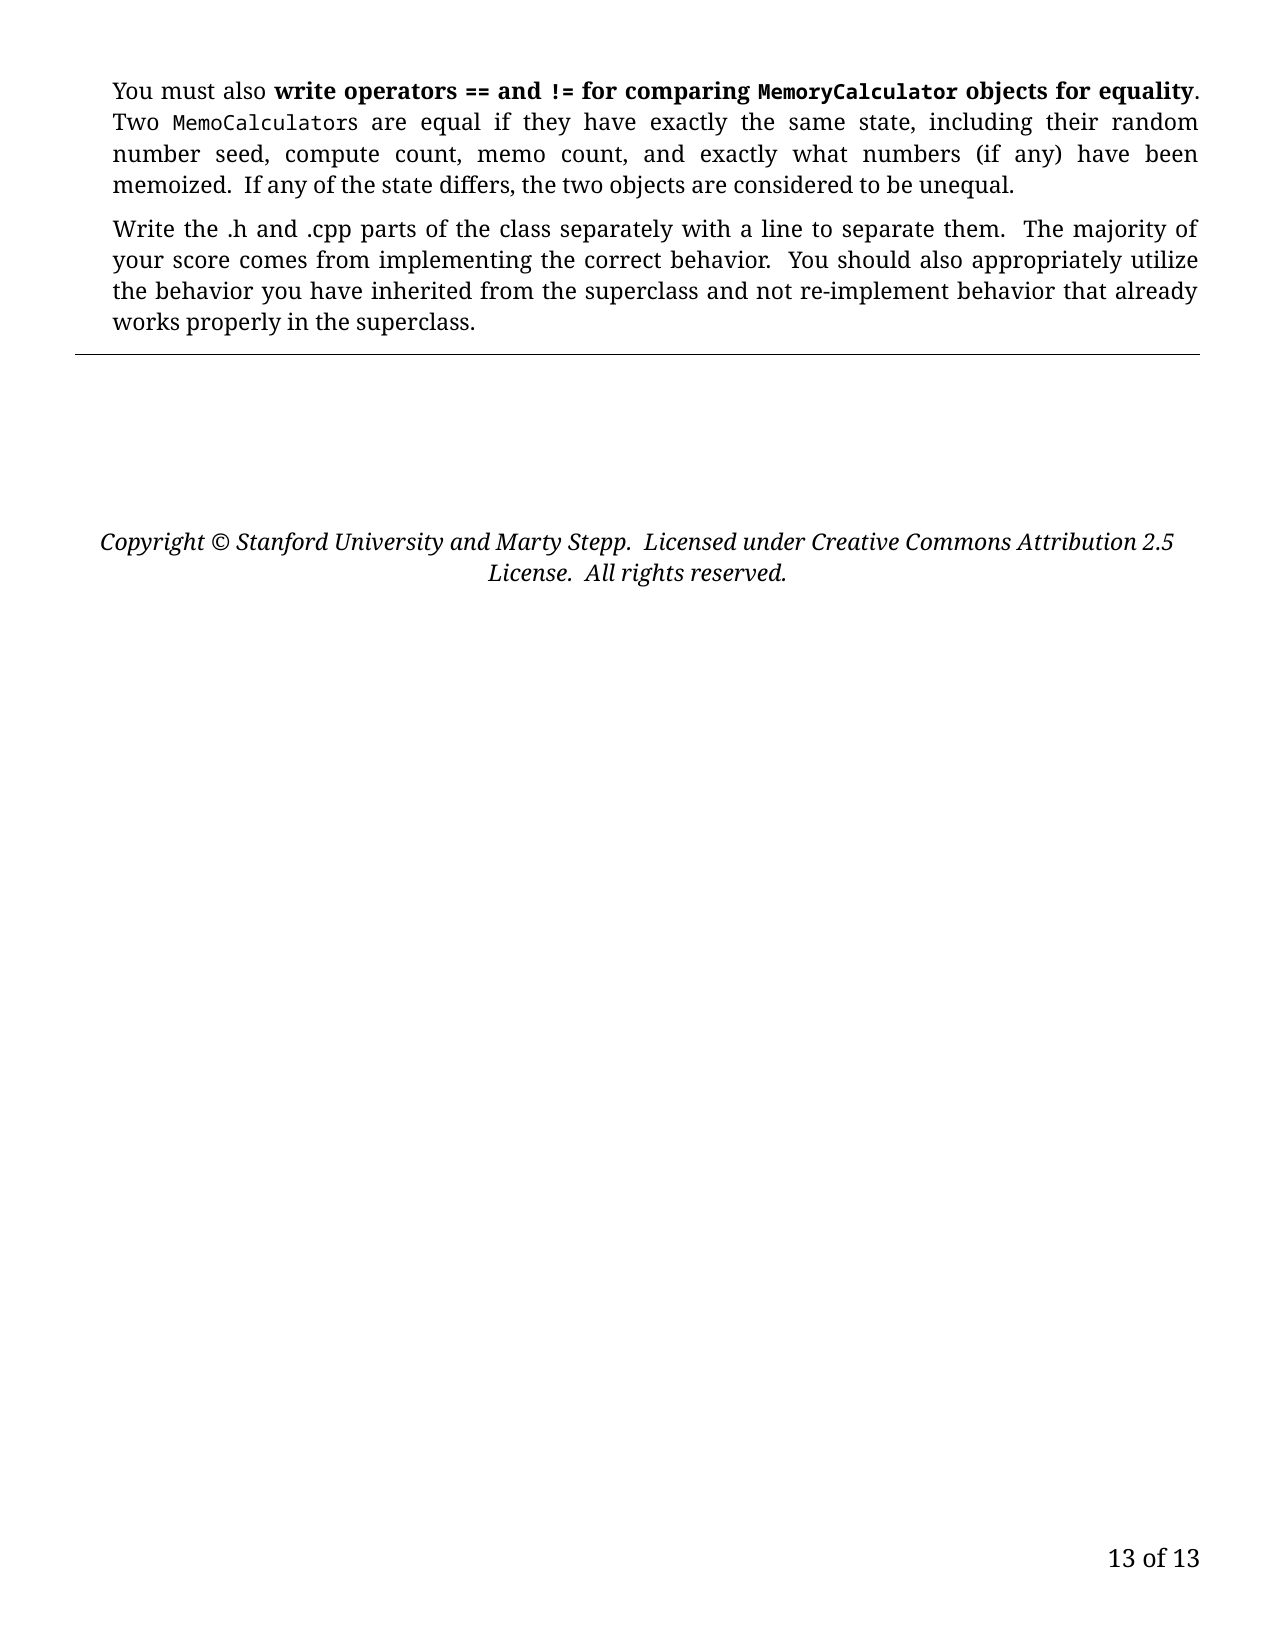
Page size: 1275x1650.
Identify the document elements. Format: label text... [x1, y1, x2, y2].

text You must also write operators == and != for comparing MemoryCalculator objects for equality. Two MemoCalculators are equal if they have exactly the same state, including their random number seed, compute count, memo count, and exactly what numbers (if any) have been memoized. If any of the state differs, the two objects are considered to be unequal. [112, 75, 1200, 200]
text Write the .h and .cpp parts of the class separately with a line to separate them. The majority of your score comes from implementing the correct behavior. You should also appropriately utilize the behavior you have inherited from the superclass and not re-implement behavior that already works properly in the superclass. [112, 212, 1200, 337]
text Copyright © Stanford University and Marty Stepp. Licensed under Creative Commons Attribution 2.5 License. All rights reserved. [75, 526, 1200, 588]
